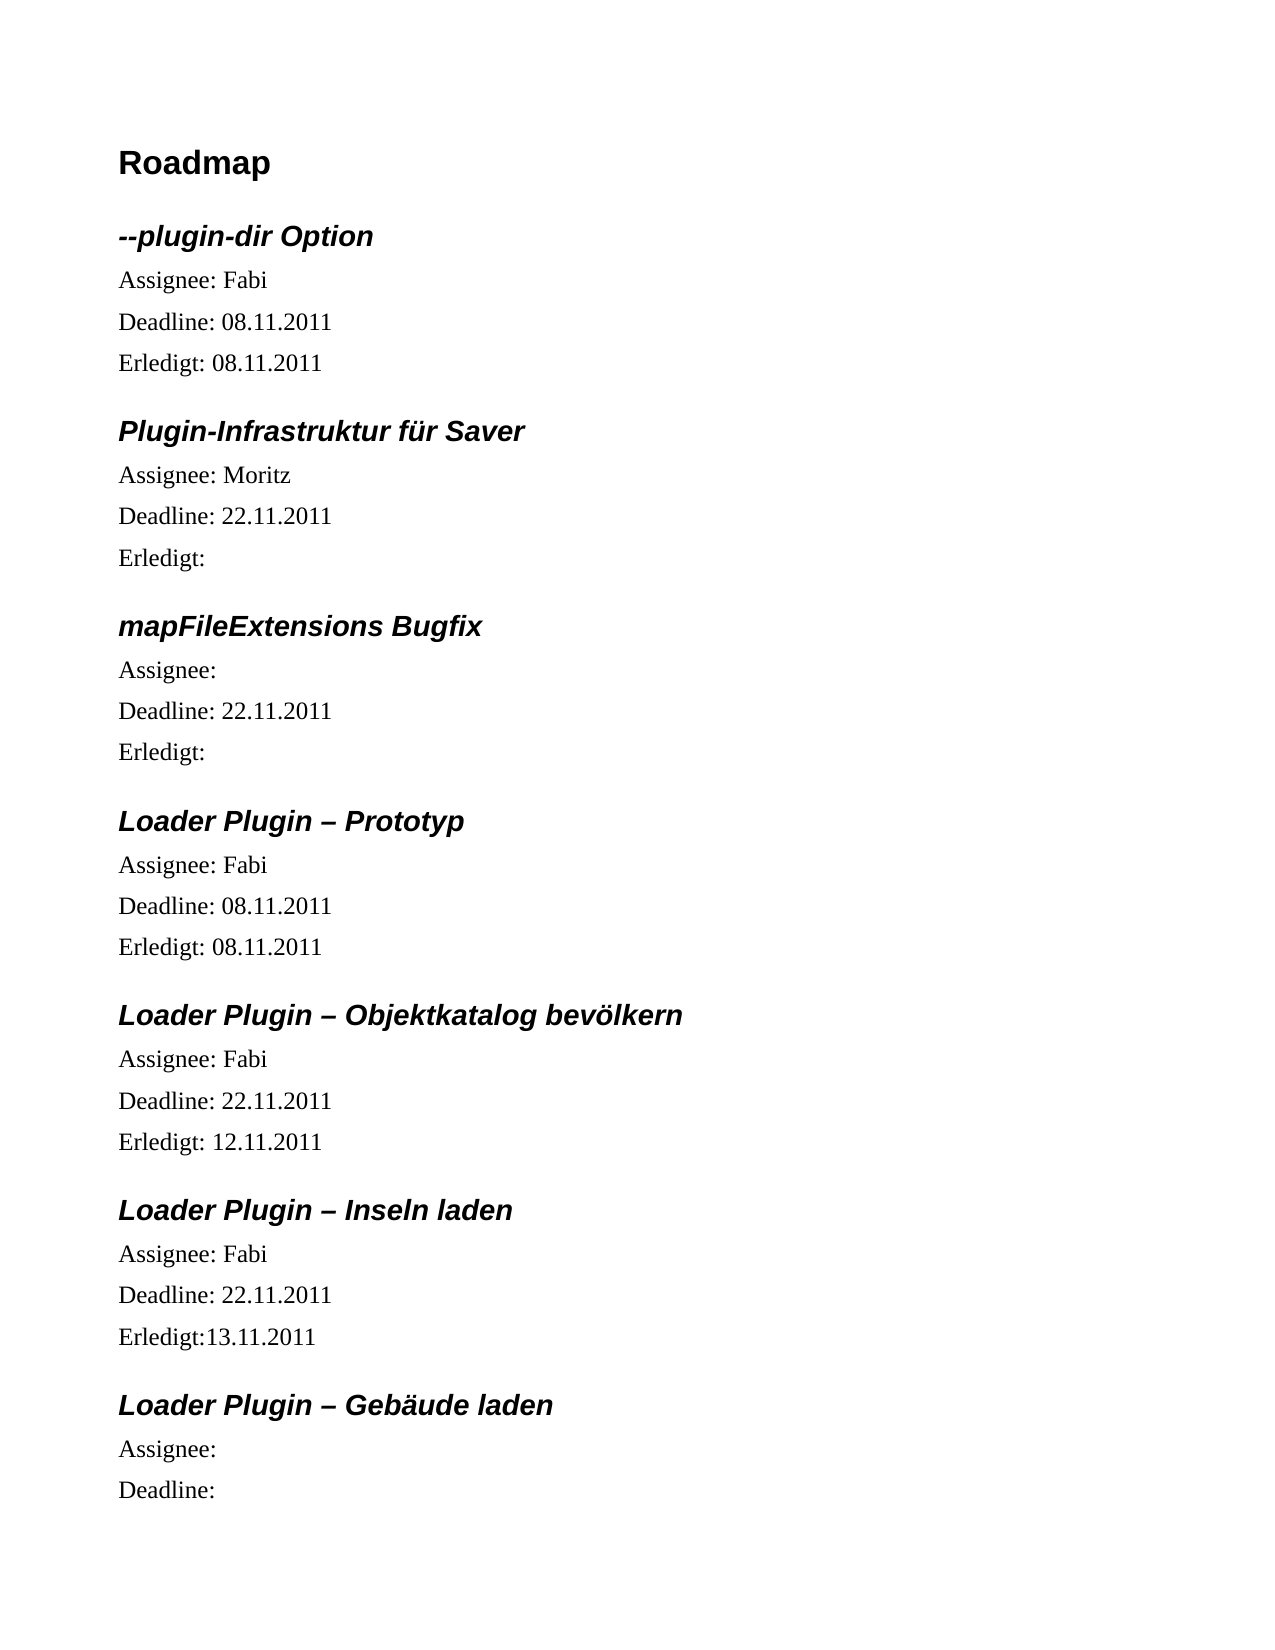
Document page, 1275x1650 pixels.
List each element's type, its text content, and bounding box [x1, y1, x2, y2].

subtitle Loader Plugin – Objektkatalog bevölkern [118, 998, 1157, 1032]
text Assignee: Fabi [118, 1239, 1157, 1268]
text Assignee: Fabi [118, 265, 1157, 294]
text Erledigt:13.11.2011 [118, 1322, 1157, 1351]
subtitle Roadmap [118, 143, 1157, 182]
text Assignee: [118, 1434, 1157, 1463]
subtitle Loader Plugin – Prototyp [118, 804, 1157, 837]
text Deadline: 22.11.2011 [118, 501, 1157, 530]
text Assignee: [118, 655, 1157, 684]
text Assignee: Moritz [118, 460, 1157, 489]
subtitle Plugin-Infrastruktur für Saver [118, 414, 1157, 448]
text Assignee: Fabi [118, 1044, 1157, 1073]
text Deadline: 08.11.2011 [118, 891, 1157, 920]
text Erledigt: 08.11.2011 [118, 348, 1157, 377]
text Erledigt: [118, 543, 1157, 571]
text Assignee: Fabi [118, 850, 1157, 878]
subtitle mapFileExtensions Bugfix [118, 609, 1157, 642]
subtitle Loader Plugin – Gebäude laden [118, 1388, 1157, 1422]
subtitle --plugin-dir Option [118, 219, 1157, 253]
text Deadline: [118, 1475, 1157, 1504]
subtitle Loader Plugin – Inseln laden [118, 1193, 1157, 1227]
text Deadline: 22.11.2011 [118, 696, 1157, 725]
text Deadline: 22.11.2011 [118, 1086, 1157, 1114]
text Erledigt: [118, 737, 1157, 766]
text Erledigt: 08.11.2011 [118, 932, 1157, 961]
text Erledigt: 12.11.2011 [118, 1127, 1157, 1156]
text Deadline: 08.11.2011 [118, 307, 1157, 335]
text Deadline: 22.11.2011 [118, 1281, 1157, 1309]
